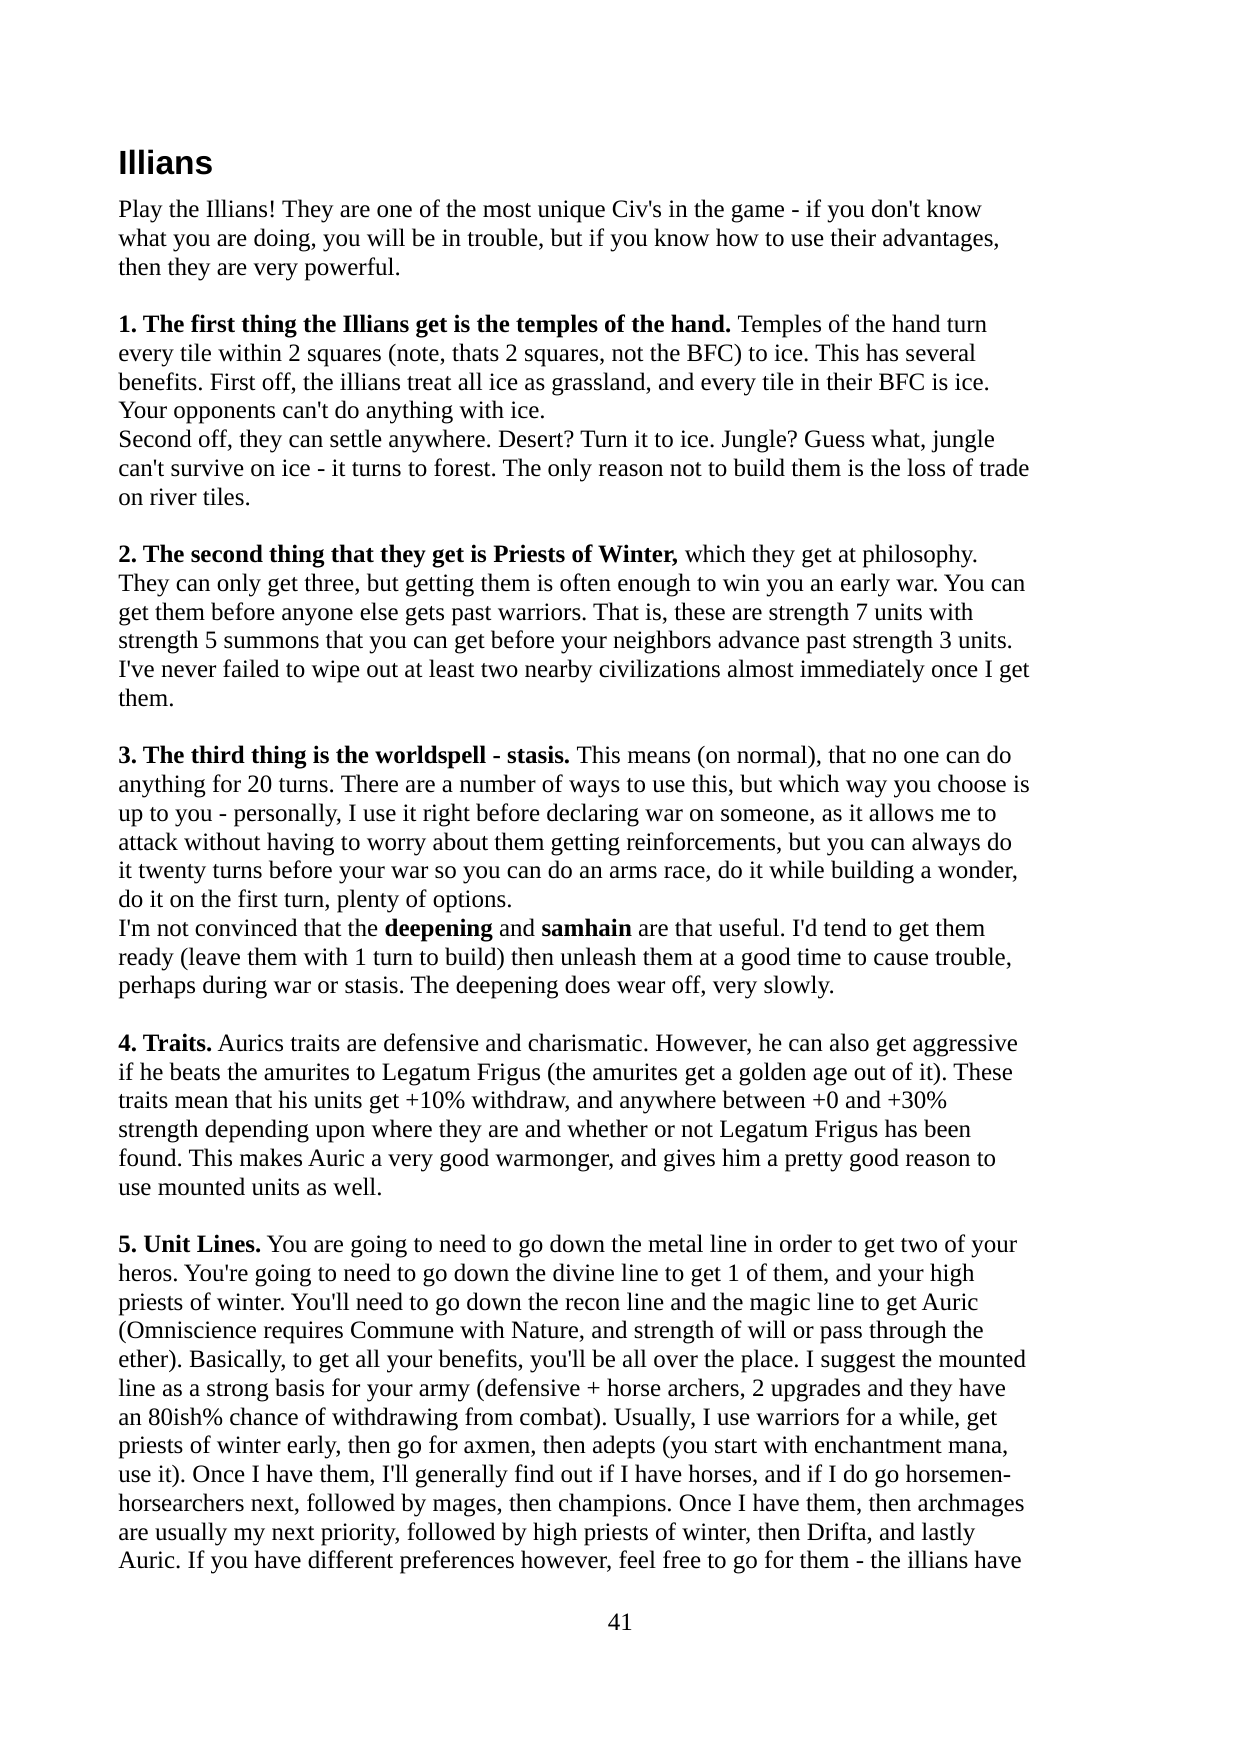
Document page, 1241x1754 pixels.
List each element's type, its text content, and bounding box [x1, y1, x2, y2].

subtitle Illians [118, 143, 1122, 182]
text 4. Traits. Aurics traits are defensive and charismatic. However, he can also get aggressive if he beats the amurites to Legatum Frigus (the amurites get a golden age out of it). These traits mean that his units get +10% withdraw, and anywhere between +0 and +30% strength depending upon where they are and whether or not Legatum Frigus has been found. This makes Auric a very good warmonger, and gives him a pretty good reason to use mounted units as well. [118, 1028, 1032, 1201]
text Play the Illians! They are one of the most unique Civ's in the game - if you don't know what you are doing, you will be in trouble, but if you know how to use their advantages, then they are very powerful. [118, 194, 1032, 281]
text Second off, they can settle anywhere. Desert? Turn it to ice. Jungle? Guess what, jungle can't survive on ice - it turns to forest. The only reason not to build them is the loss of trade on river tiles. [118, 424, 1032, 511]
text 1. The first thing the Illians get is the temples of the hand. Temples of the hand turn every tile within 2 squares (note, thats 2 squares, not the BFC) to ice. This has several benefits. First off, the illians treat all ice as grassland, and every tile in their BFC is ice. Your opponents can't do anything with ice. [118, 309, 1032, 424]
text I'm not convinced that the deepening and samhain are that useful. I'd tend to get them ready (leave them with 1 turn to build) then unleash them at a good time to cause trouble, perhaps during war or stasis. The deepening does wear off, very slowly. [118, 913, 1032, 999]
text 5. Unit Lines. You are going to need to go down the metal line in order to get two of your heros. You're going to need to go down the divine line to get 1 of them, and your high priests of winter. You'll need to go down the recon line and the magic line to get Auric (Omniscience requires Commune with Nature, and strength of will or pass through the ether). Basically, to get all your benefits, you'll be all over the place. I suggest the mounted line as a strong basis for your army (defensive + horse archers, 2 upgrades and they have an 80ish% chance of withdrawing from combat). Usually, I use warriors for a while, get priests of winter early, then go for axmen, then adepts (you start with enchantment mana, use it). Once I have them, I'll generally find out if I have horses, and if I do go horsemen-horsearchers next, followed by mages, then champions. Once I have them, then archmages are usually my next priority, followed by high priests of winter, then Drifta, and lastly Auric. If you have different preferences however, feel free to go for them - the illians have [118, 1229, 1032, 1574]
text 3. The third thing is the worldspell - stasis. This means (on normal), that no one can do anything for 20 turns. There are a number of ways to use this, but which way you choose is up to you - personally, I use it right before declaring war on someone, as it allows me to attack without having to worry about them getting reinforcements, but you can always do it twenty turns before your war so you can do an arms race, do it while building a wonder, do it on the first turn, plenty of options. [118, 741, 1032, 913]
text 2. The second thing that they get is Priests of Winter, which they get at philosophy. They can only get three, but getting them is often enough to win you an early war. You can get them before anyone else gets past warriors. That is, these are strength 7 units with strength 5 summons that you can get before your neighbors advance past strength 3 units. I've never failed to wipe out at least two nearby civilizations almost immediately once I get them. [118, 539, 1032, 712]
